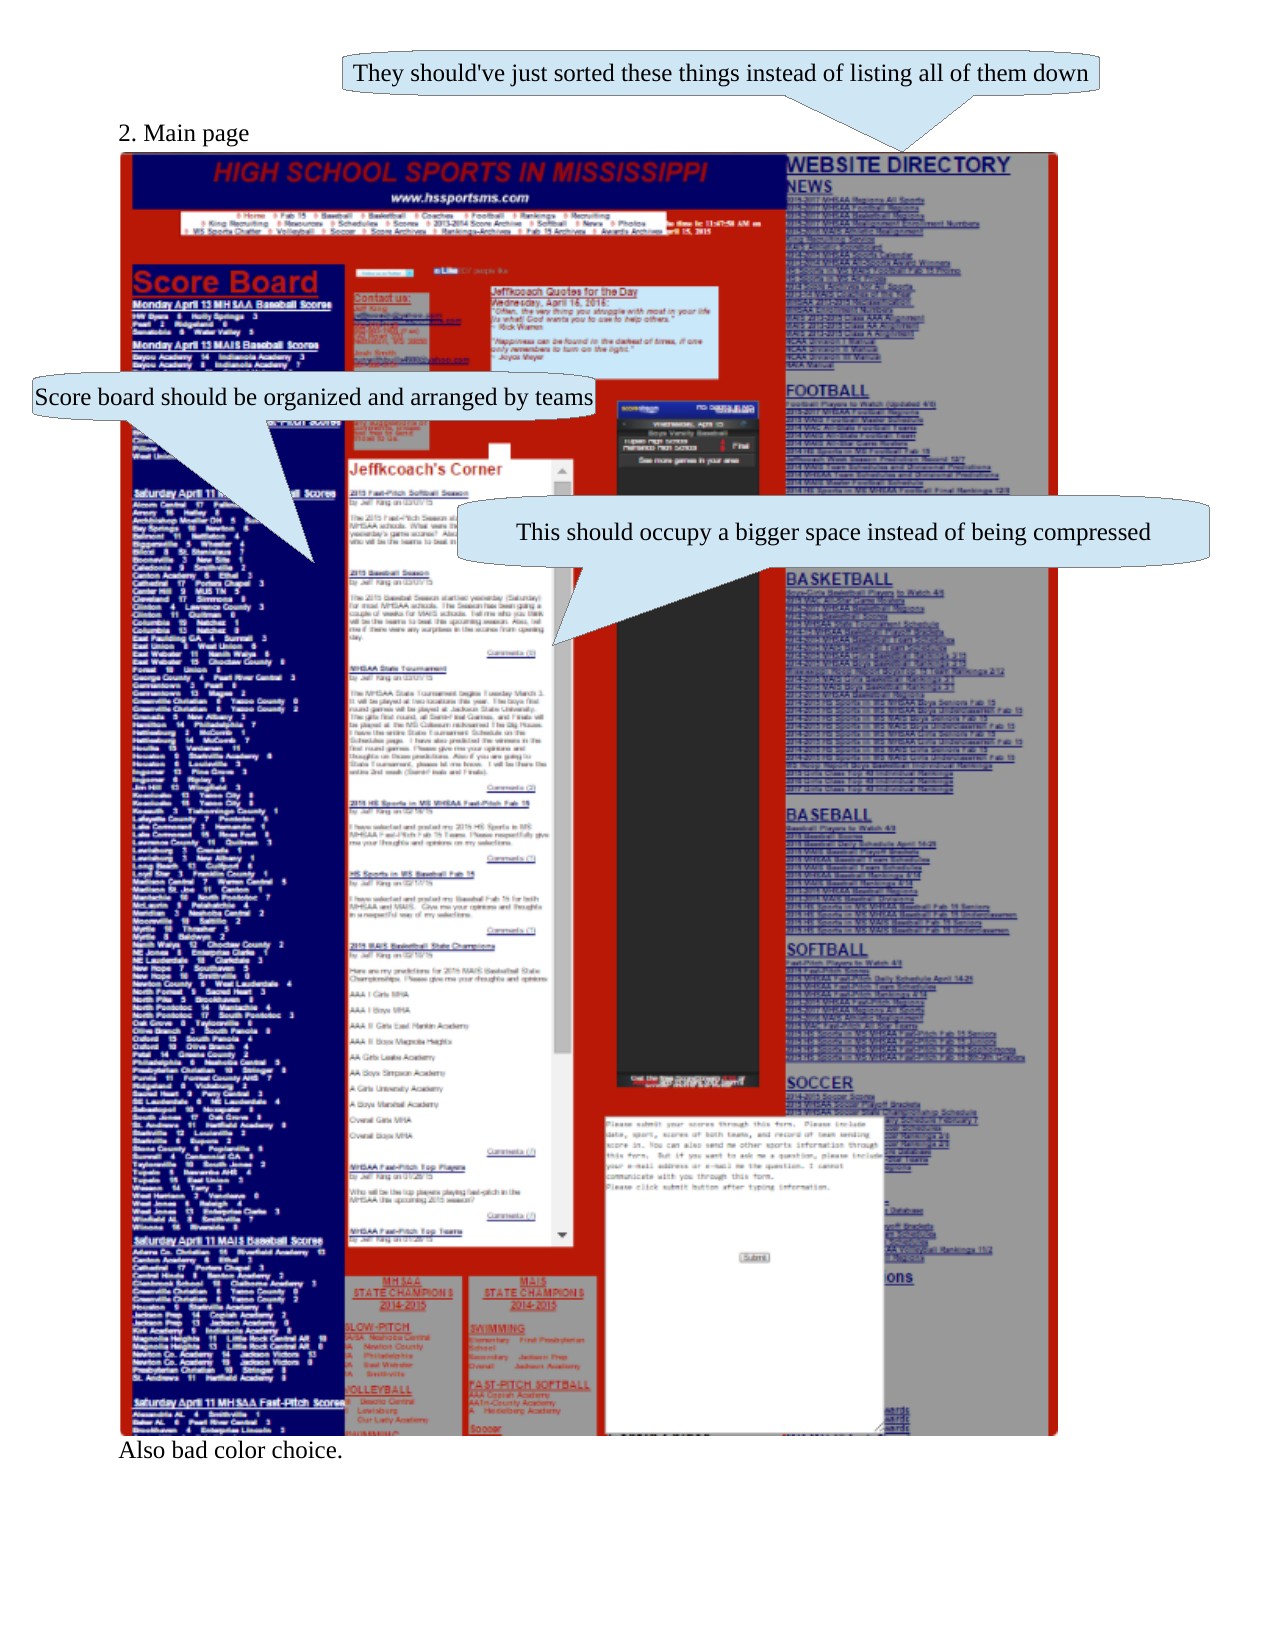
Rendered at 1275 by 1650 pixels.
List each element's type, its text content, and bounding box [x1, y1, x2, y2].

picture [120, 152, 1058, 1436]
text 2. Main page [118, 118, 889, 147]
text Also bad color choice. [118, 421, 1157, 1464]
text [910, 118, 1157, 147]
text [118, 147, 900, 372]
text [904, 147, 1157, 497]
